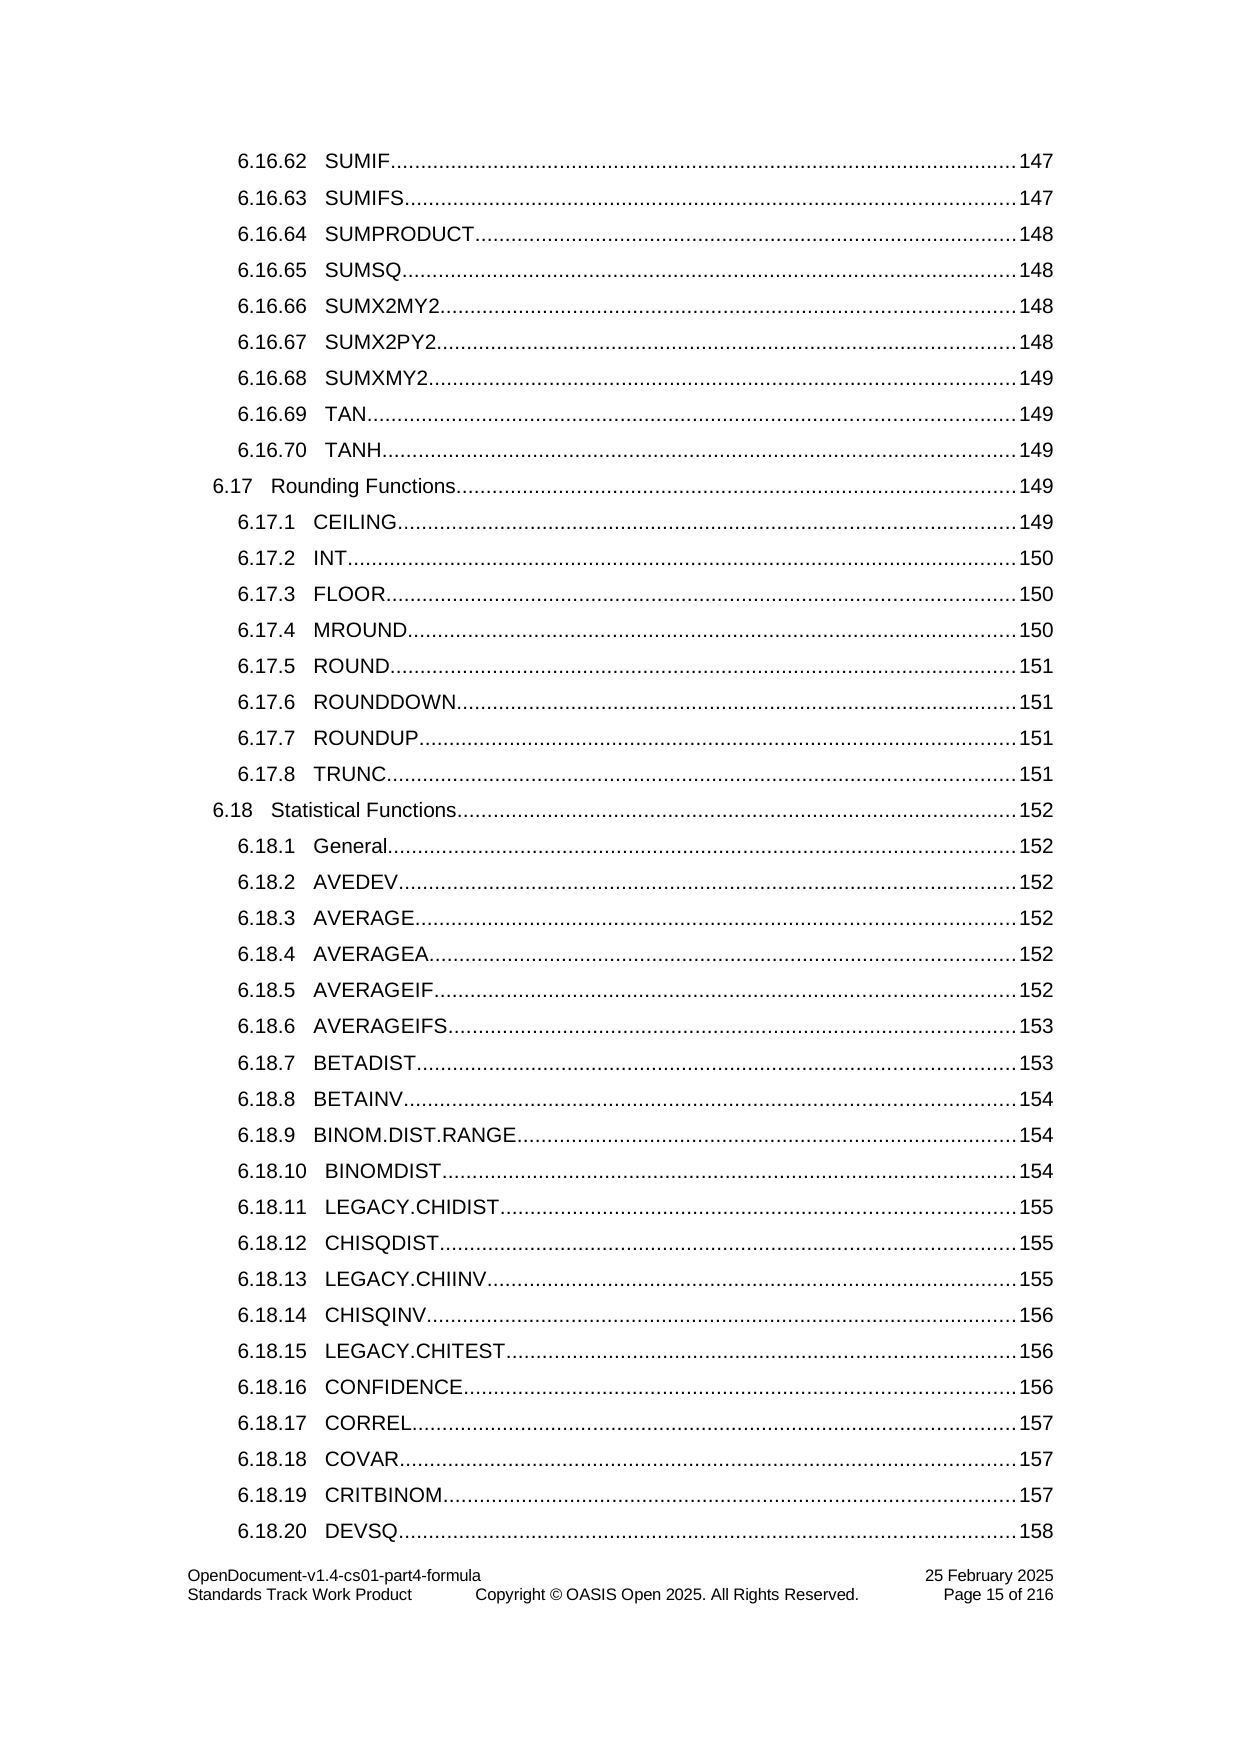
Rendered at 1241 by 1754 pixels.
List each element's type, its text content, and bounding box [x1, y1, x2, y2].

text 6.16.64 SUMPRODUCT 148 [237, 222, 1053, 246]
text 6.18.18 COVAR 157 [237, 1447, 1053, 1471]
text 6.18.10 BINOMDIST 154 [237, 1159, 1053, 1183]
text 6.17.6 ROUNDDOWN 151 [237, 691, 1053, 714]
text 6.18.14 CHISQINV 156 [237, 1303, 1053, 1327]
text 6.18.19 CRITBINOM 157 [237, 1483, 1053, 1507]
text 6.17.8 TRUNC 151 [237, 763, 1053, 786]
text 6.17.7 ROUNDUP 151 [237, 727, 1053, 750]
text 6.18.8 BETAINV 154 [237, 1087, 1053, 1111]
text 6.17.2 INT 150 [237, 546, 1053, 570]
text 6.16.63 SUMIFS 147 [237, 186, 1053, 209]
text 6.16.66 SUMX2MY2 148 [237, 294, 1053, 318]
text 6.18.2 AVEDEV 152 [237, 871, 1053, 894]
text 6.16.65 SUMSQ 148 [237, 258, 1053, 282]
text 6.18.13 LEGACY.CHIINV 155 [237, 1267, 1053, 1291]
text 6.18.11 LEGACY.CHIDIST 155 [237, 1195, 1053, 1219]
text 6.17.3 FLOOR 150 [237, 582, 1053, 606]
text 6.18.17 CORREL 157 [237, 1411, 1053, 1435]
text 6.17.5 ROUND 151 [237, 654, 1053, 678]
text 6.18.20 DEVSQ 158 [237, 1519, 1053, 1543]
text 6.16.67 SUMX2PY2 148 [237, 330, 1053, 354]
text 6.18.6 AVERAGEIFS 153 [237, 1015, 1053, 1038]
text 6.18.7 BETADIST 153 [237, 1051, 1053, 1074]
text 6.18.16 CONFIDENCE 156 [237, 1375, 1053, 1399]
text 6.18 Statistical Functions 152 [212, 799, 1053, 822]
text 6.17 Rounding Functions 149 [212, 474, 1053, 498]
text 6.18.4 AVERAGEA 152 [237, 943, 1053, 966]
text 6.16.62 SUMIF 147 [237, 150, 1053, 173]
text 6.16.70 TANH 149 [237, 438, 1053, 462]
text 6.16.69 TAN 149 [237, 402, 1053, 426]
text 6.18.3 AVERAGE 152 [237, 907, 1053, 930]
text 6.16.68 SUMXMY2 149 [237, 366, 1053, 390]
text 6.18.1 General 152 [237, 835, 1053, 858]
text 6.17.1 CEILING 149 [237, 510, 1053, 534]
text 6.17.4 MROUND 150 [237, 618, 1053, 642]
text 6.18.5 AVERAGEIF 152 [237, 979, 1053, 1002]
text 6.18.15 LEGACY.CHITEST 156 [237, 1339, 1053, 1363]
text 6.18.12 CHISQDIST 155 [237, 1231, 1053, 1255]
text 6.18.9 BINOM.DIST.RANGE 154 [237, 1123, 1053, 1147]
